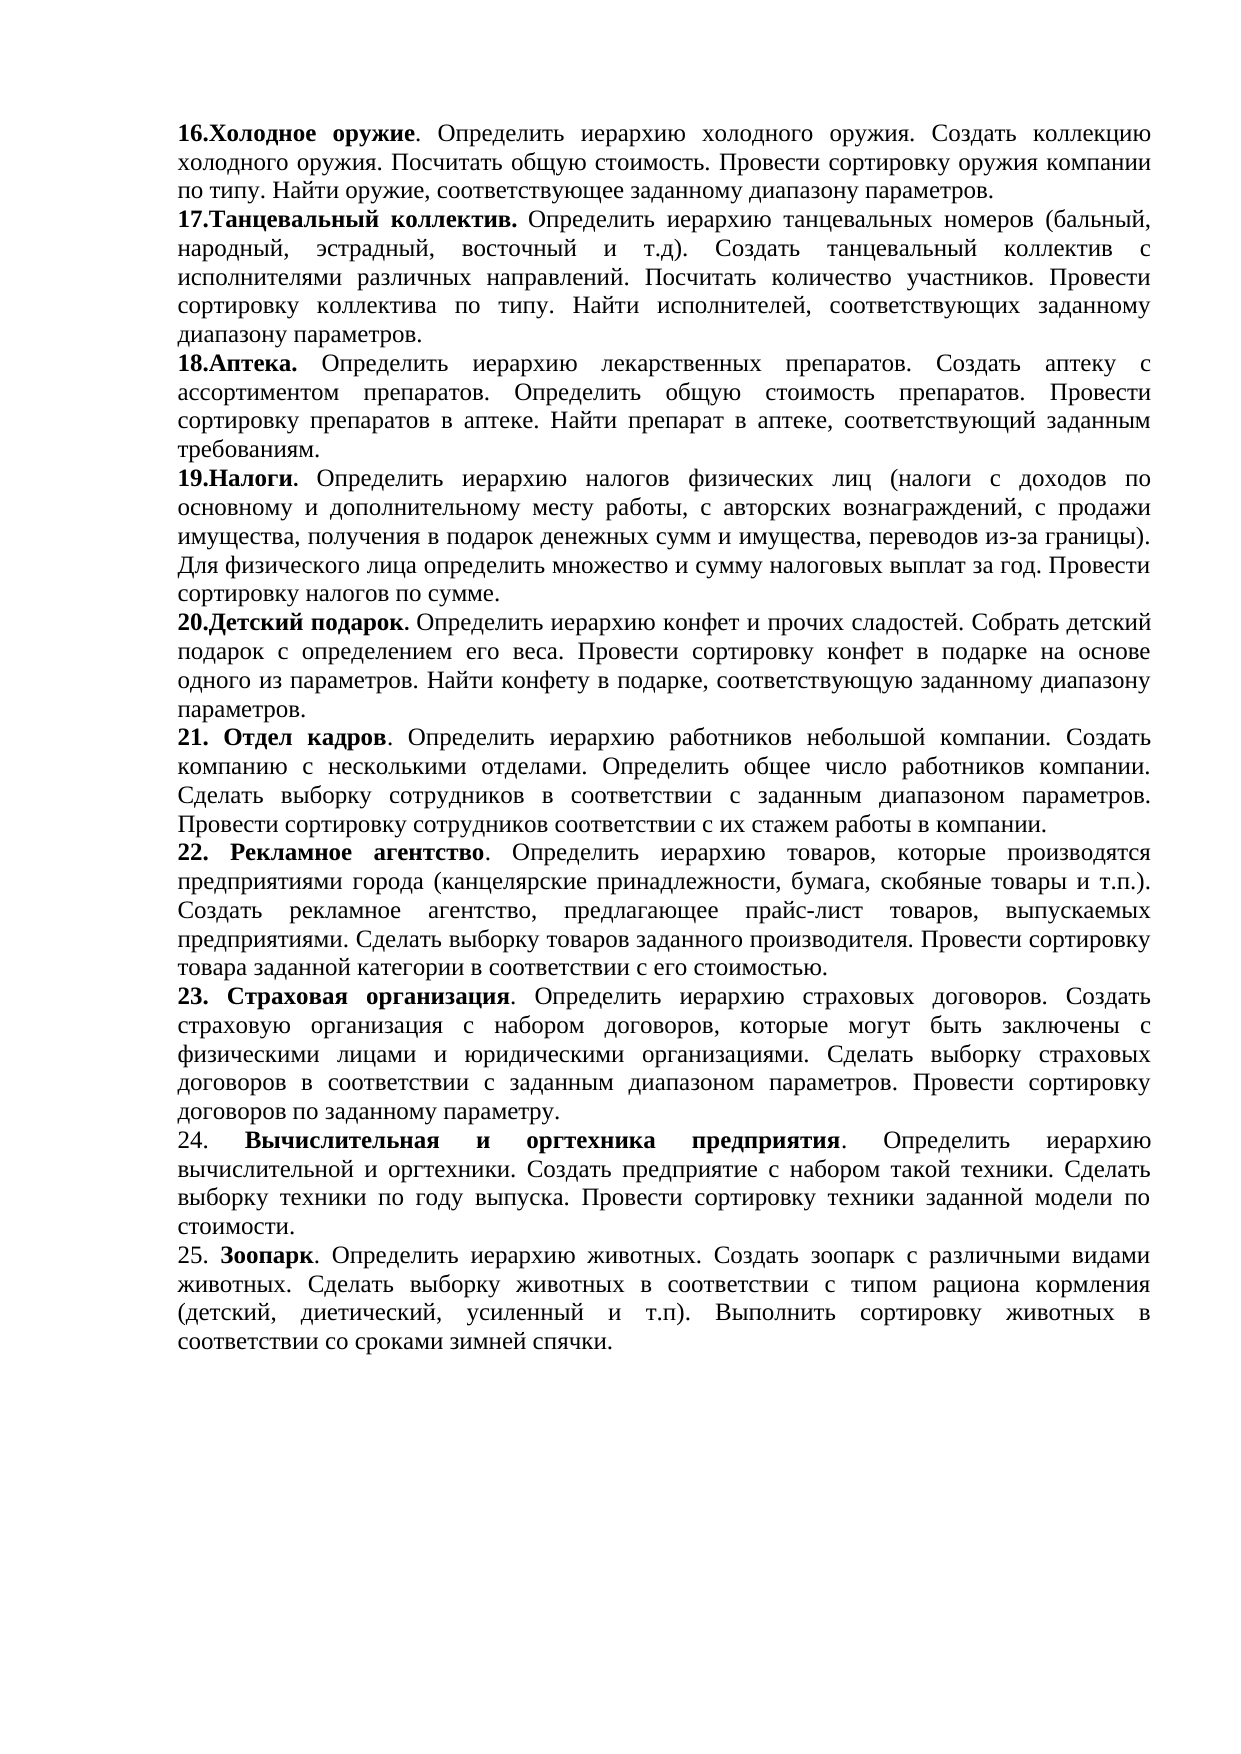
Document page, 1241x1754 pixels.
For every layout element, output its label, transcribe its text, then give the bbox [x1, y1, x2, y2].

list 20.Детский подарок. Определить иерархию конфет и прочих сладостей. Собрать детский подарок с определением его веса. Провести сортировку конфет в подарке на основе одного из параметров. Найти конфету в подарке, соответствующую заданному диапазону параметров. [177, 607, 1152, 722]
list 23. Страховая организация. Определить иерархию страховых договоров. Создать страховую организация с набором договоров, которые могут быть заключены с физическими лицами и юридическими организациями. Сделать выборку страховых договоров в соответствии с заданным диапазоном параметров. Провести сортировку договоров по заданному параметру. [177, 981, 1152, 1125]
list 19.Налоги. Определить иерархию налогов физических лиц (налоги с доходов по основному и дополнительному месту работы, с авторских вознаграждений, с продажи имущества, получения в подарок денежных сумм и имущества, переводов из-за границы). Для физического лица определить множество и сумму налоговых выплат за год. Провести сортировку налогов по сумме. [177, 463, 1152, 607]
list 17.Танцевальный коллектив. Определить иерархию танцевальных номеров (бальный, народный, эстрадный, восточный и т.д). Создать танцевальный коллектив с исполнителями различных направлений. Посчитать количество участников. Провести сортировку коллектива по типу. Найти исполнителей, соответствующих заданному диапазону параметров. [177, 204, 1152, 348]
list 16.Холодное оружие. Определить иерархию холодного оружия. Создать коллекцию холодного оружия. Посчитать общую стоимость. Провести сортировку оружия компании по типу. Найти оружие, соответствующее заданному диапазону параметров. [177, 118, 1152, 204]
list 22. Рекламное агентство. Определить иерархию товаров, которые производятся предприятиями города (канцелярские принадлежности, бумага, скобяные товары и т.п.). Создать рекламное агентство, предлагающее прайс-лист товаров, выпускаемых предприятиями. Сделать выборку товаров заданного производителя. Провести сортировку товара заданной категории в соответствии с его стоимостью. [177, 837, 1152, 981]
list 25. Зоопарк. Определить иерархию животных. Создать зоопарк с различными видами животных. Сделать выборку животных в соответствии с типом рациона кормления (детский, диетический, усиленный и т.п). Выполнить сортировку животных в соответствии со сроками зимней спячки. [177, 1240, 1152, 1355]
list 21. Отдел кадров. Определить иерархию работников небольшой компании. Создать компанию с несколькими отделами. Определить общее число работников компании. Сделать выборку сотрудников в соответствии с заданным диапазоном параметров. Провести сортировку сотрудников соответствии с их стажем работы в компании. [177, 722, 1152, 837]
list 24. Вычислительная и оргтехника предприятия. Определить иерархию вычислительной и оргтехники. Создать предприятие с набором такой техники. Сделать выборку техники по году выпуска. Провести сортировку техники заданной модели по стоимости. [177, 1125, 1152, 1240]
list 18.Аптека. Определить иерархию лекарственных препаратов. Создать аптеку с ассортиментом препаратов. Определить общую стоимость препаратов. Провести сортировку препаратов в аптеке. Найти препарат в аптеке, соответствующий заданным требованиям. [177, 348, 1152, 463]
